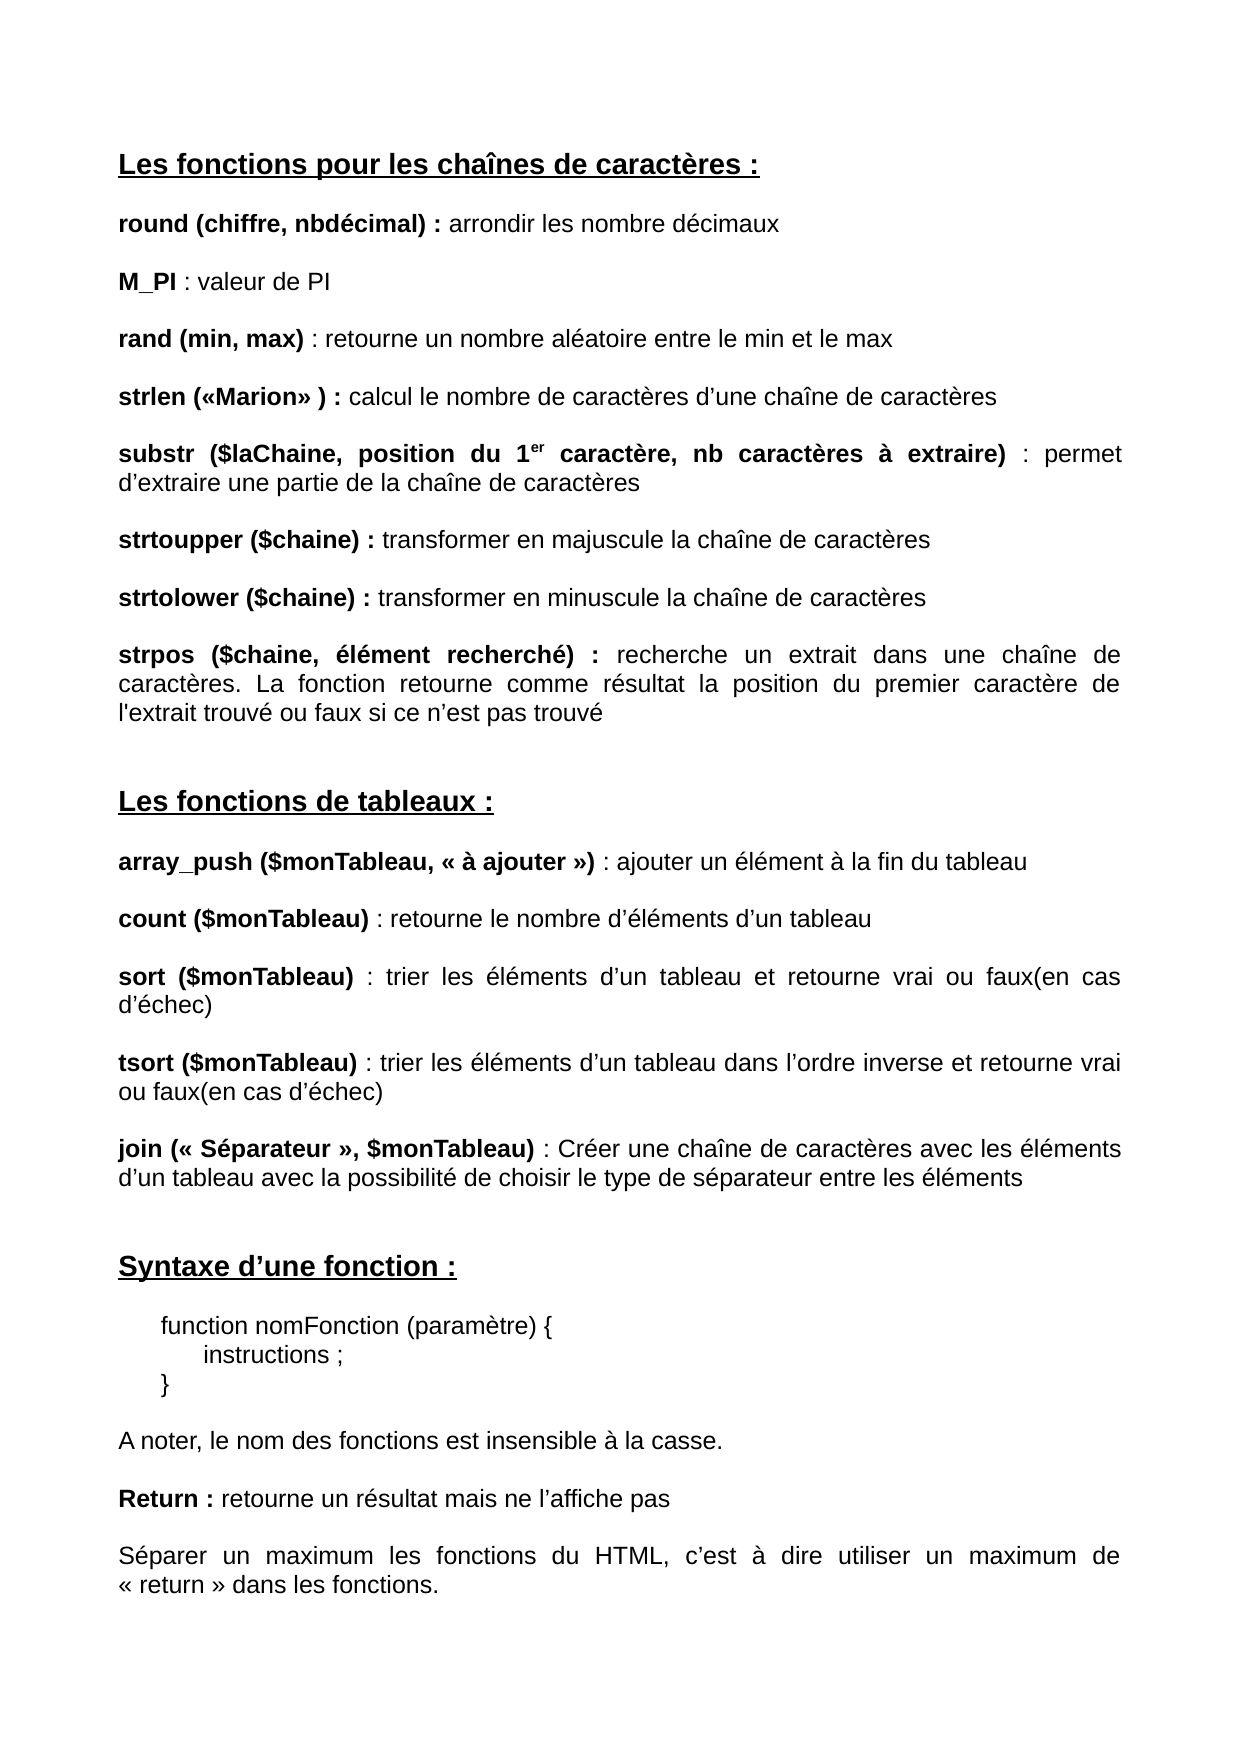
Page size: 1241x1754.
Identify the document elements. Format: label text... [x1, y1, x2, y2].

text Return : retourne un résultat mais ne l’affiche pas [118, 1484, 1122, 1512]
text tsort ($monTableau) : trier les éléments d’un tableau dans l’ordre inverse et retourne vrai ou faux(en cas d’échec) [118, 1048, 1122, 1105]
text strtolower ($chaine) : transformer en minuscule la chaîne de caractères [118, 583, 1122, 612]
text count ($monTableau) : retourne le nombre d’éléments d’un tableau [118, 904, 1122, 933]
text M_PI : valeur de PI [118, 267, 1122, 295]
text Les fonctions de tableaux : [118, 784, 1122, 818]
text round (chiffre, nbdécimal) : arrondir les nombre décimaux [118, 209, 1122, 238]
text strlen («Marion» ) : calcul le nombre de caractères d’une chaîne de caractères [118, 382, 1122, 410]
text Les fonctions pour les chaînes de caractères : [118, 147, 1122, 180]
text strpos ($chaine, élément recherché) : recherche un extrait dans une chaîne de caractères. La fonction retourne comme résultat la position du premier caractère de l'extrait trouvé ou faux si ce n’est pas trouvé [118, 640, 1122, 727]
text substr ($laChaine, position du 1er caractère, nb caractères à extraire) : permet d’extraire une partie de la chaîne de caractères [118, 439, 1122, 497]
text Syntaxe d’une fonction : [118, 1249, 1122, 1282]
text Séparer un maximum les fonctions du HTML, c’est à dire utiliser un maximum de « return » dans les fonctions. [118, 1541, 1122, 1599]
text join (« Séparateur », $monTableau) : Créer une chaîne de caractères avec les éléments d’un tableau avec la possibilité de choisir le type de séparateur entre les éléments [118, 1134, 1122, 1191]
text sort ($monTableau) : trier les éléments d’un tableau et retourne vrai ou faux(en cas d’échec) [118, 961, 1122, 1019]
text strtoupper ($chaine) : transformer en majuscule la chaîne de caractères [118, 525, 1122, 554]
text function nomFonction (paramètre) { [118, 1311, 1122, 1340]
text array_push ($monTableau, « à ajouter ») : ajouter un élément à la fin du tableau [118, 846, 1122, 875]
text rand (min, max) : retourne un nombre aléatoire entre le min et le max [118, 324, 1122, 353]
text } [118, 1369, 1122, 1397]
text instructions ; [118, 1340, 1122, 1369]
text A noter, le nom des fonctions est insensible à la casse. [118, 1426, 1122, 1455]
